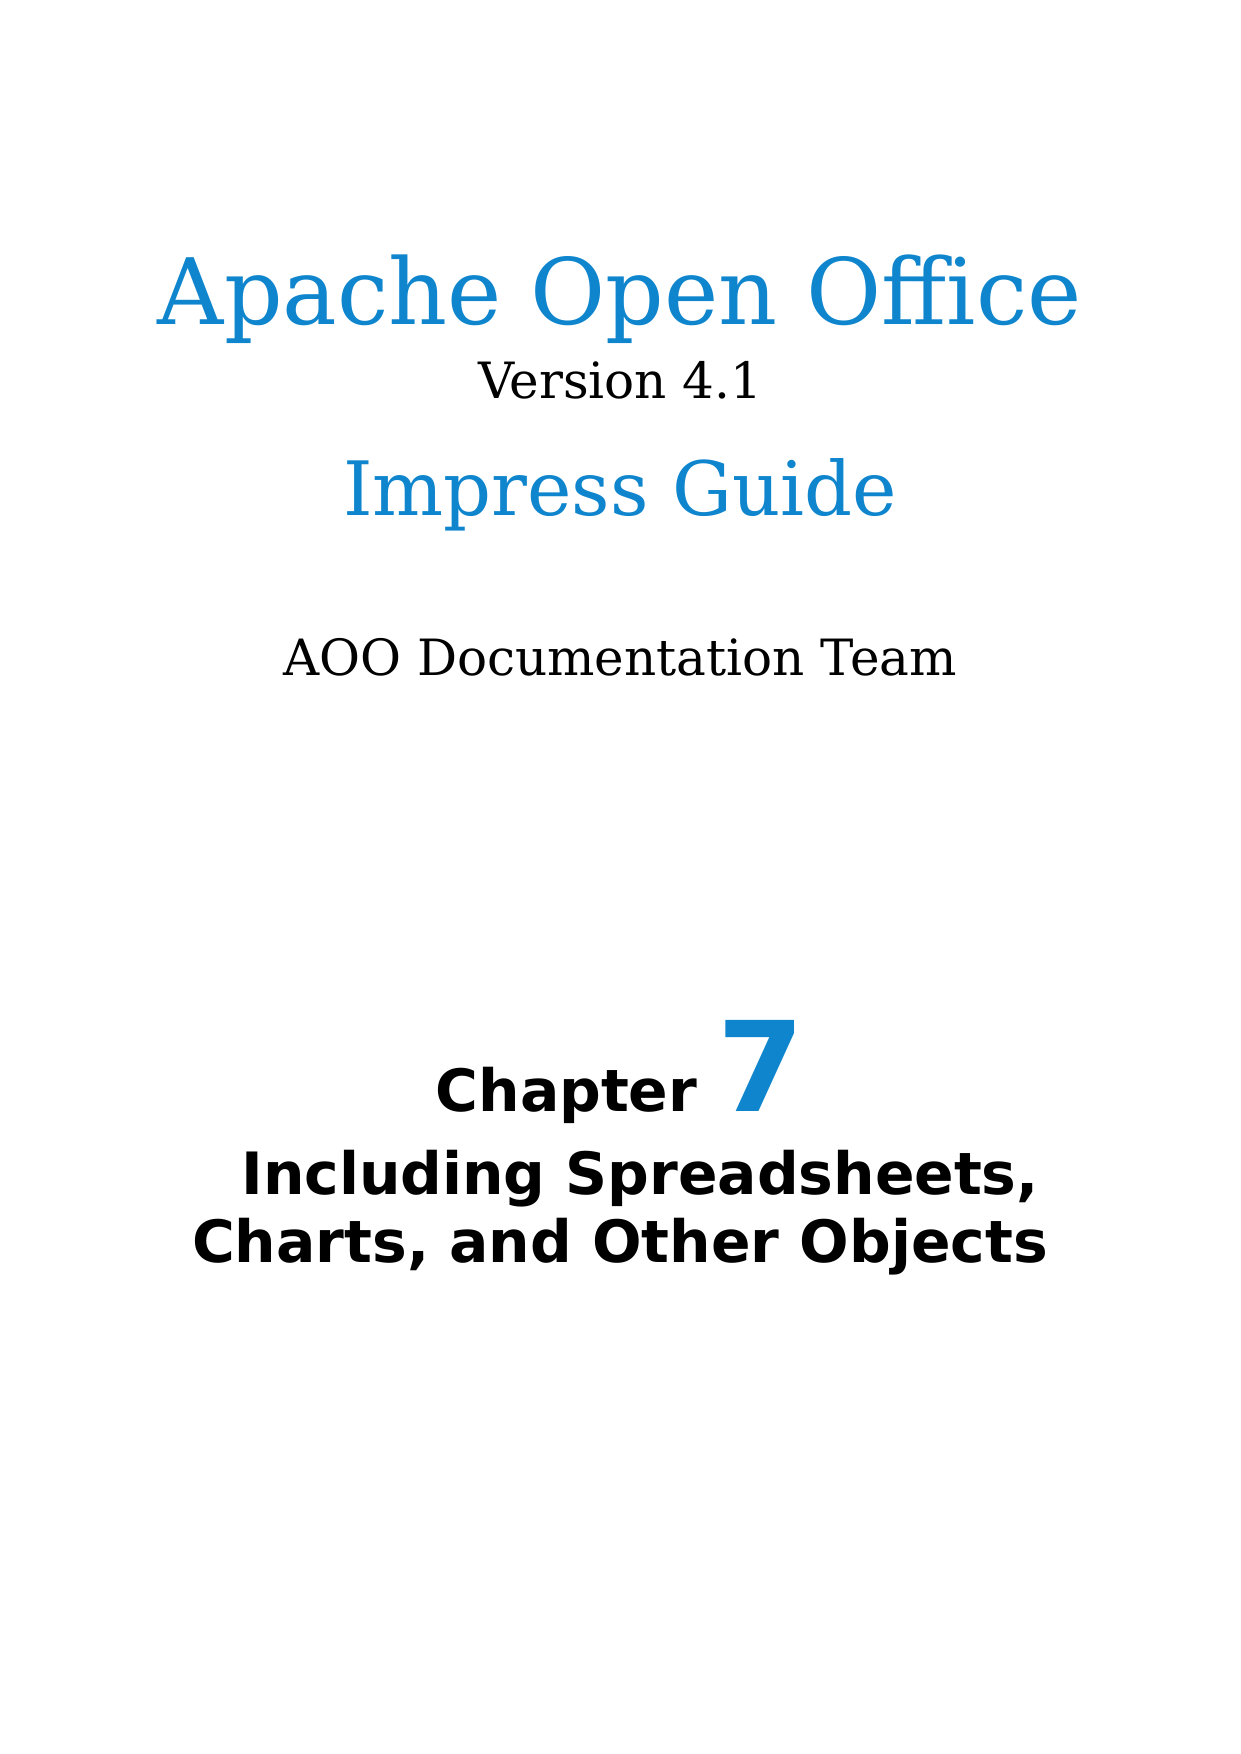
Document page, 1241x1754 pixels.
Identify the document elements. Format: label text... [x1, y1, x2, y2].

text Version 4.1 [136, 352, 1104, 410]
subtitle Chapter 7 Including Spreadsheets, Charts, and Other Objects [136, 995, 1104, 1276]
text Apache Open Office [136, 239, 1104, 346]
text Impress Guide [136, 446, 1104, 533]
text AOO Documentation Team [136, 629, 1104, 688]
